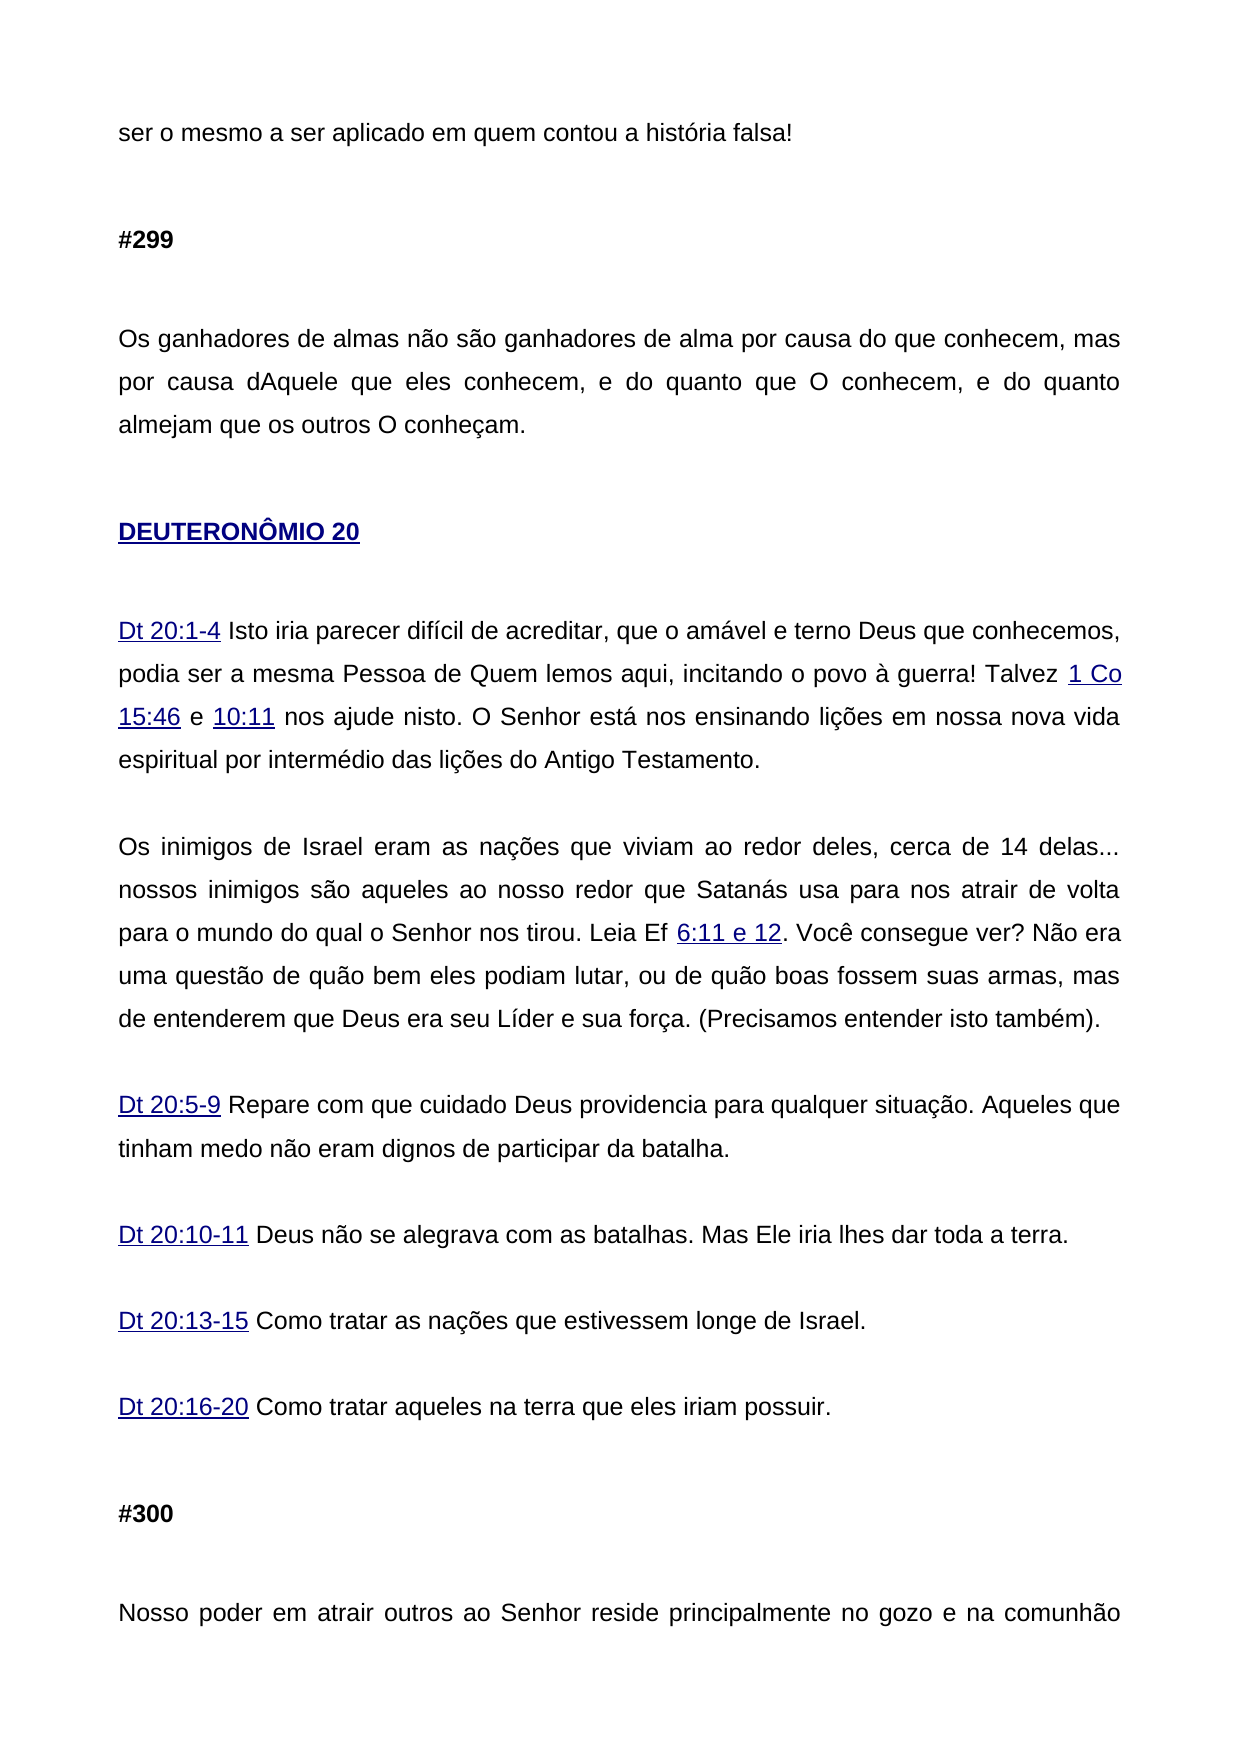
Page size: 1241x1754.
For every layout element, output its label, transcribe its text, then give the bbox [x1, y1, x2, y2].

text Nosso poder em atrair outros ao Senhor reside principalmente no gozo e na comunhão [118, 1598, 1122, 1627]
text Dt 20:5-9 Repare com que cuidado Deus providencia para qualquer situação. Aqueles que tinham medo não eram dignos de participar da batalha. [118, 1090, 1122, 1162]
subtitle #300 [118, 1499, 1122, 1528]
text Os ganhadores de almas não são ganhadores de alma por causa do que conhecem, mas por causa dAquele que eles conhecem, e do quanto que O conhecem, e do quanto almejam que os outros O conheçam. [118, 324, 1122, 439]
text Dt 20:16-20 Como tratar aqueles na terra que eles iriam possuir. [118, 1392, 1122, 1421]
text ser o mesmo a ser aplicado em quem contou a história falsa! [118, 118, 1122, 147]
subtitle #299 [118, 225, 1122, 254]
text Dt 20:10-11 Deus não se alegrava com as batalhas. Mas Ele iria lhes dar toda a terra. [118, 1220, 1122, 1248]
subtitle DEUTERONÔMIO 20 [118, 517, 1122, 546]
text Os inimigos de Israel eram as nações que viviam ao redor deles, cerca de 14 delas... nossos inimigos são aqueles ao nosso redor que Satanás usa para nos atrair de volta para o mundo do qual o Senhor nos tirou. Leia Ef 6:11 e 12. Você consegue ver? Não era uma questão de quão bem eles podiam lutar, ou de quão boas fossem suas armas, mas de entenderem que Deus era seu Líder e sua força. (Precisamos entender isto também). [118, 832, 1122, 1033]
text Dt 20:13-15 Como tratar as nações que estivessem longe de Israel. [118, 1306, 1122, 1335]
text Dt 20:1-4 Isto iria parecer difícil de acreditar, que o amável e terno Deus que conhecemos, podia ser a mesma Pessoa de Quem lemos aqui, incitando o povo à guerra! Talvez 1 Co 15:46 e 10:11 nos ajude nisto. O Senhor está nos ensinando lições em nossa nova vida espiritual por intermédio das lições do Antigo Testamento. [118, 616, 1122, 774]
